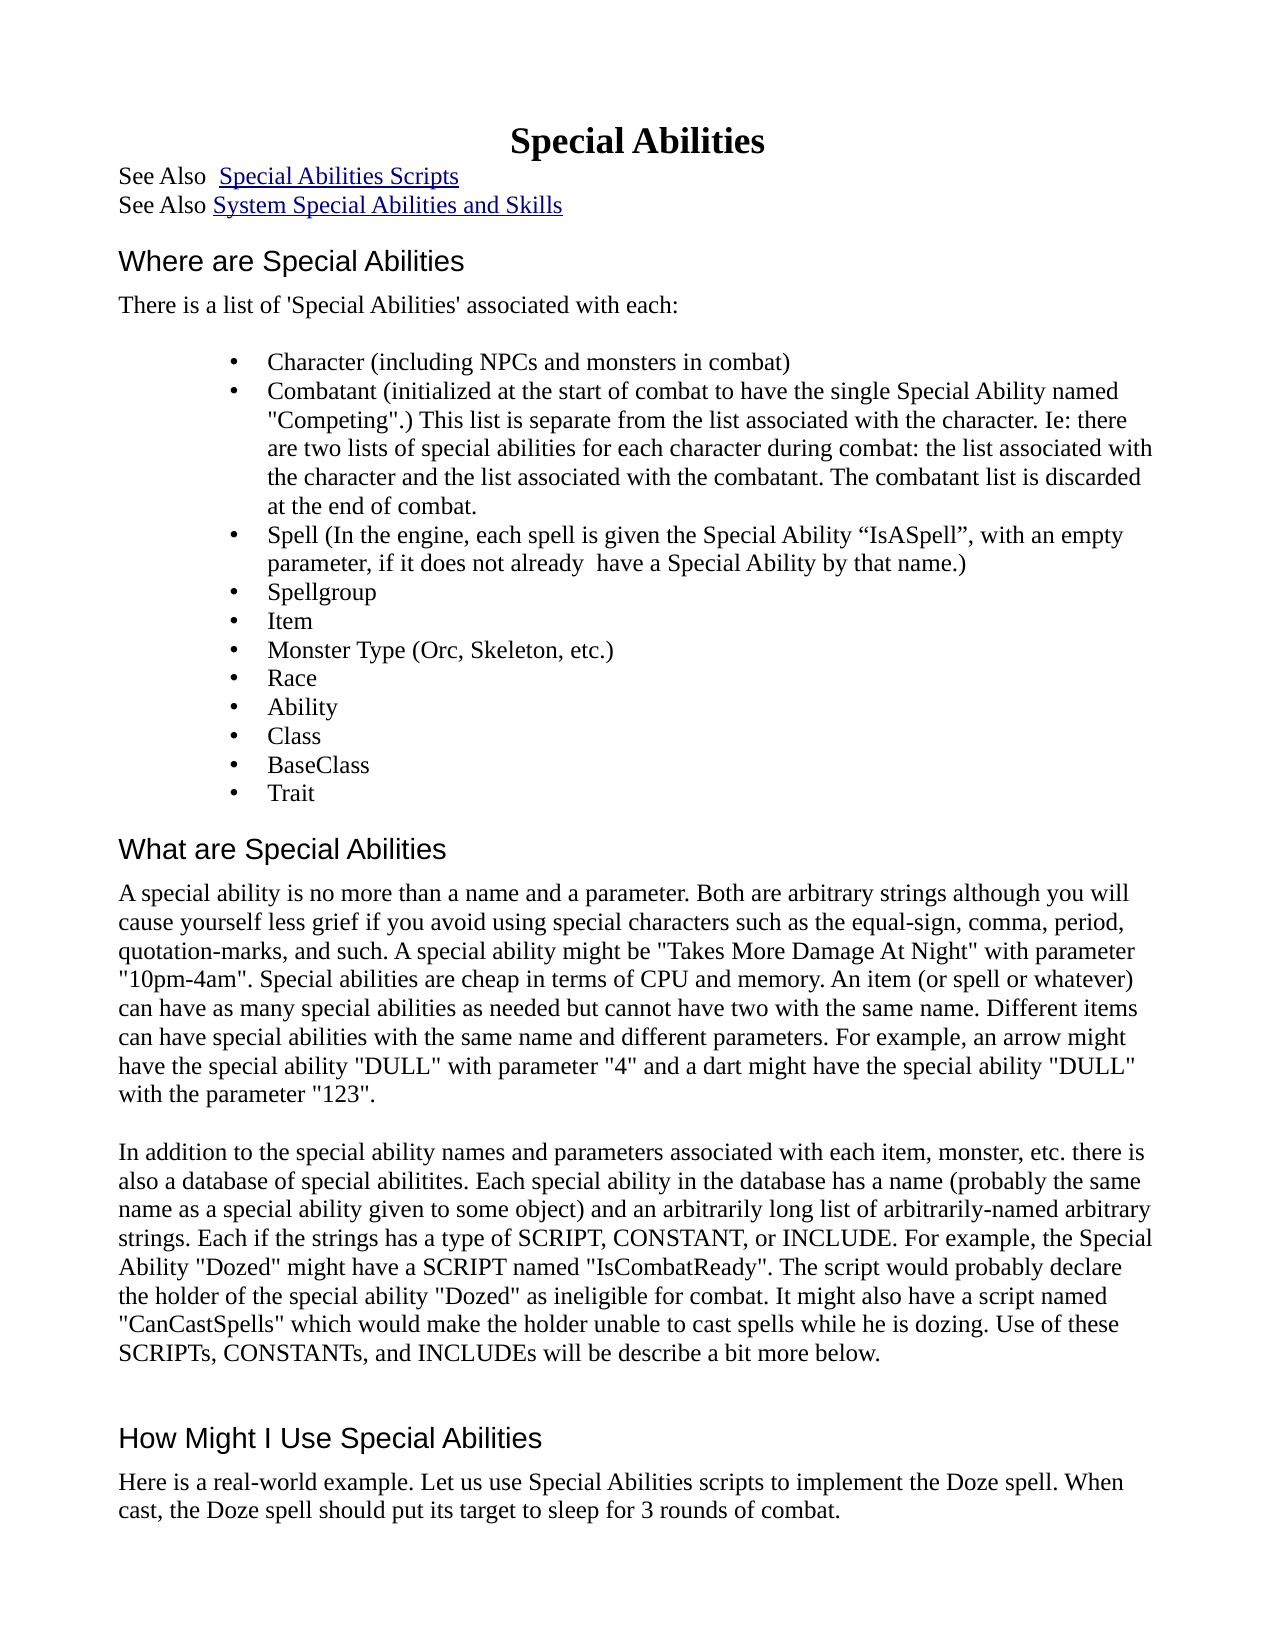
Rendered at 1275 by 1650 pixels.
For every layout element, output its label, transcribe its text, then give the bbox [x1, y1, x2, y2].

text Here is a real-world example. Let us use Special Abilities scripts to implement the Doze spell. When cast, the Doze spell should put its target to sleep for 3 rounds of combat. [118, 1467, 1157, 1524]
list Race [229, 663, 1157, 692]
list Item [229, 606, 1157, 635]
list Class [229, 721, 1157, 750]
text See Also System Special Abilities and Skills [118, 190, 1157, 219]
text See Also Special Abilities Scripts [118, 161, 1157, 190]
subtitle What are Special Abilities [118, 832, 1157, 866]
list Trait [229, 778, 1157, 807]
list Combatant (initialized at the start of combat to have the single Special Ability named "Competing".) This list is separate from the list associated with the character. Ie: there are two lists of special abilities for each character during combat: the list associated with the character and the list associated with the combatant. The combatant list is discarded at the end of combat. [229, 376, 1157, 520]
list Monster Type (Orc, Skeleton, etc.) [229, 635, 1157, 663]
list Spell (In the engine, each spell is given the Special Ability “IsASpell”, with an empty parameter, if it does not already have a Special Ability by that name.) [229, 520, 1157, 577]
list BaseClass [229, 750, 1157, 778]
list Ability [229, 692, 1157, 721]
subtitle Where are Special Abilities [118, 244, 1157, 277]
text A special ability is no more than a name and a parameter. Both are arbitrary strings although you will cause yourself less grief if you avoid using special characters such as the equal-sign, comma, period, quotation-marks, and such. A special ability might be "Takes More Damage At Night" with parameter "10pm-4am". Special abilities are cheap in terms of CPU and memory. An item (or spell or whatever) can have as many special abilities as needed but cannot have two with the same name. Different items can have special abilities with the same name and different parameters. For example, an arrow might have the special ability "DULL" with parameter "4" and a dart might have the special ability "DULL" with the parameter "123". [118, 878, 1157, 1108]
text There is a list of 'Special Abilities' associated with each: [118, 290, 1157, 318]
subtitle How Might I Use Special Abilities [118, 1421, 1157, 1454]
list Character (including NPCs and monsters in combat) [229, 347, 1157, 376]
text In addition to the special ability names and parameters associated with each item, monster, etc. there is also a database of special abilitites. Each special ability in the database has a name (probably the same name as a special ability given to some object) and an arbitrarily long list of arbitrarily-named arbitrary strings. Each if the strings has a type of SCRIPT, CONSTANT, or INCLUDE. For example, the Special Ability "Dozed" might have a SCRIPT named "IsCombatReady". The script would probably declare the holder of the special ability "Dozed" as ineligible for combat. It might also have a script named "CanCastSpells" which would make the holder unable to cast spells while he is dozing. Use of these SCRIPTs, CONSTANTs, and INCLUDEs will be describe a bit more below. [118, 1137, 1157, 1367]
list Spellgroup [229, 577, 1157, 606]
text Special Abilities [118, 118, 1157, 161]
